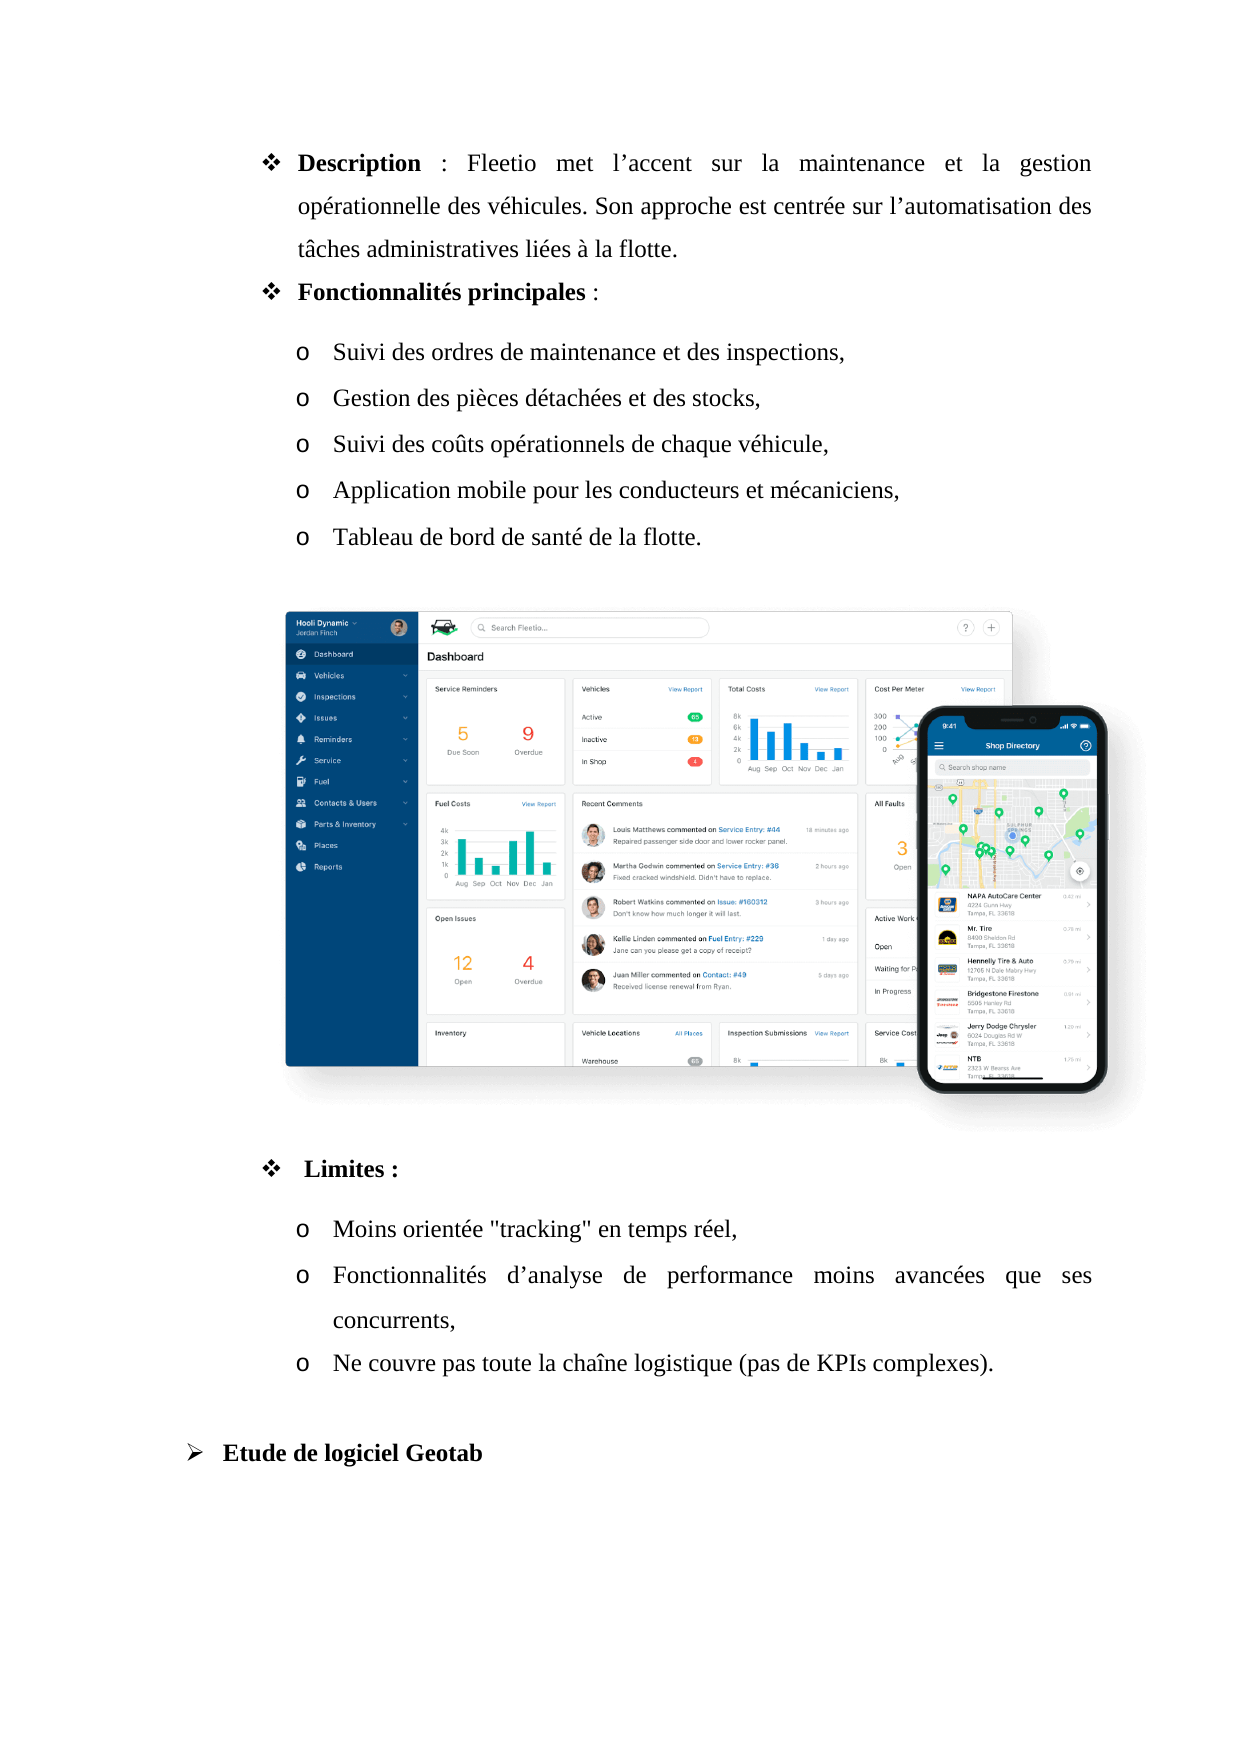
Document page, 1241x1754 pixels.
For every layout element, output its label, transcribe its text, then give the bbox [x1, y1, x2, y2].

list Fonctionnalités principales : [260, 277, 1093, 306]
list Limites : [260, 568, 1093, 1183]
list Suivi des coûts opérationnels de chaque véhicule, [295, 429, 1093, 460]
list Gestion des pièces détachées et des stocks, [295, 383, 1093, 414]
list Tableau de bord de santé de la flotte. [295, 522, 1093, 553]
list Fonctionnalités d’analyse de performance moins avancées que ses concurrents, [295, 1260, 1093, 1334]
list Application mobile pour les conducteurs et mécaniciens, [295, 476, 1093, 506]
list Moins orientée "tracking" en temps réel, [295, 1214, 1093, 1245]
list Description : Fleetio met l’accent sur la maintenance et la gestion opérationnelle des véhicules. Son approche est centrée sur l’automatisation des tâches administratives liées à la flotte. [260, 148, 1093, 263]
list Ne couvre pas toute la chaîne logistique (pas de KPIs complexes). [295, 1348, 1093, 1379]
list Etude de logiciel Geotab [185, 1438, 1093, 1467]
list Suivi des ordres de maintenance et des inspections, [295, 337, 1093, 368]
